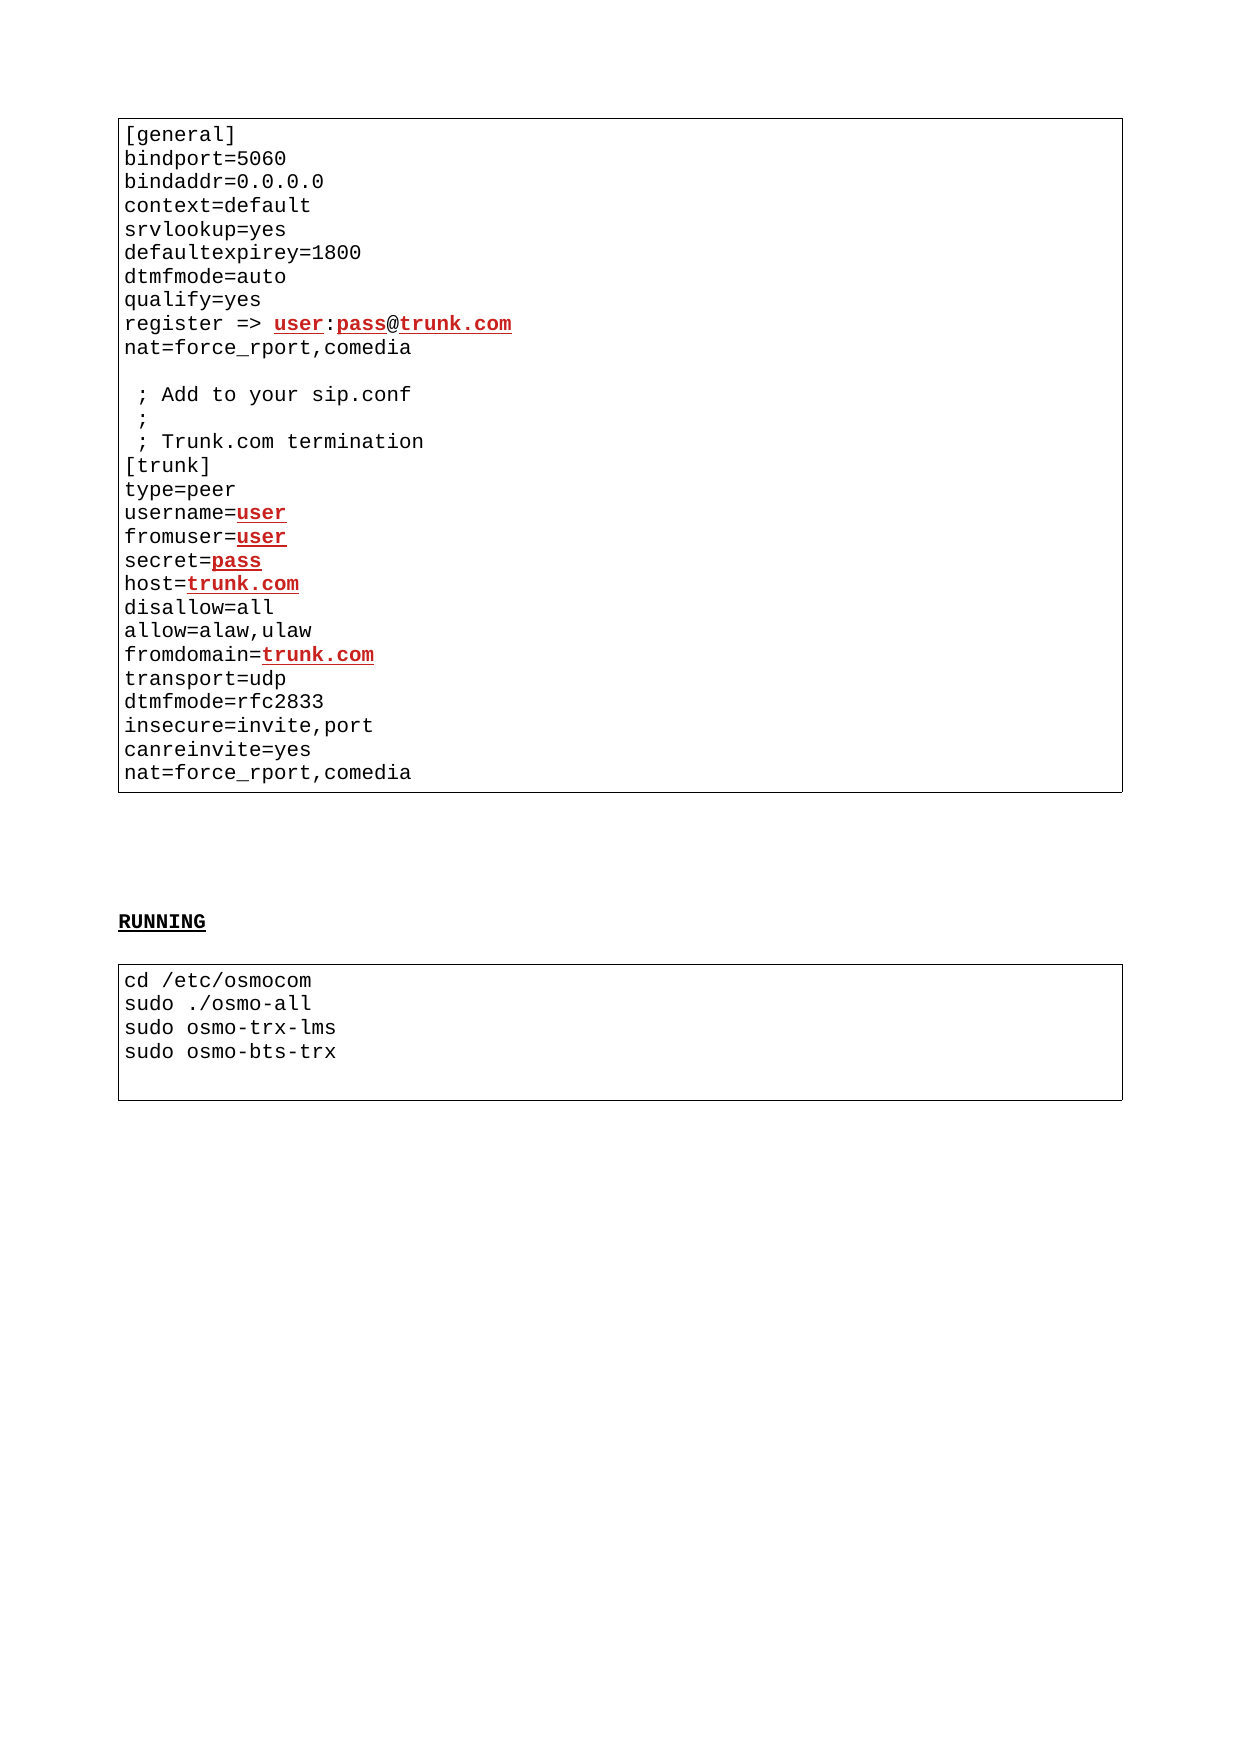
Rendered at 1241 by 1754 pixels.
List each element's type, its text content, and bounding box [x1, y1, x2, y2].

table_header [general] bindport=5060 bindaddr=0.0.0.0 context=default srvlookup=yes defaultexpirey=1800 dtmfmode=auto qualify=yes register => user:pass@trunk.com nat=force_rport,comedia ; Add to your sip.conf ; ; Trunk.com termination [trunk] type=peer username=user fromuser=user secret=pass host=trunk.com disallow=all allow=alaw,ulaw fromdomain=trunk.com transport=udp dtmfmode=rfc2833 insecure=invite,port canreinvite=yes nat=force_rport,comedia [119, 119, 1122, 792]
text RUNNING [118, 911, 1122, 934]
table_header cd /etc/osmocom sudo ./osmo-all sudo osmo-trx-lms sudo osmo-bts-trx [119, 965, 1122, 1099]
